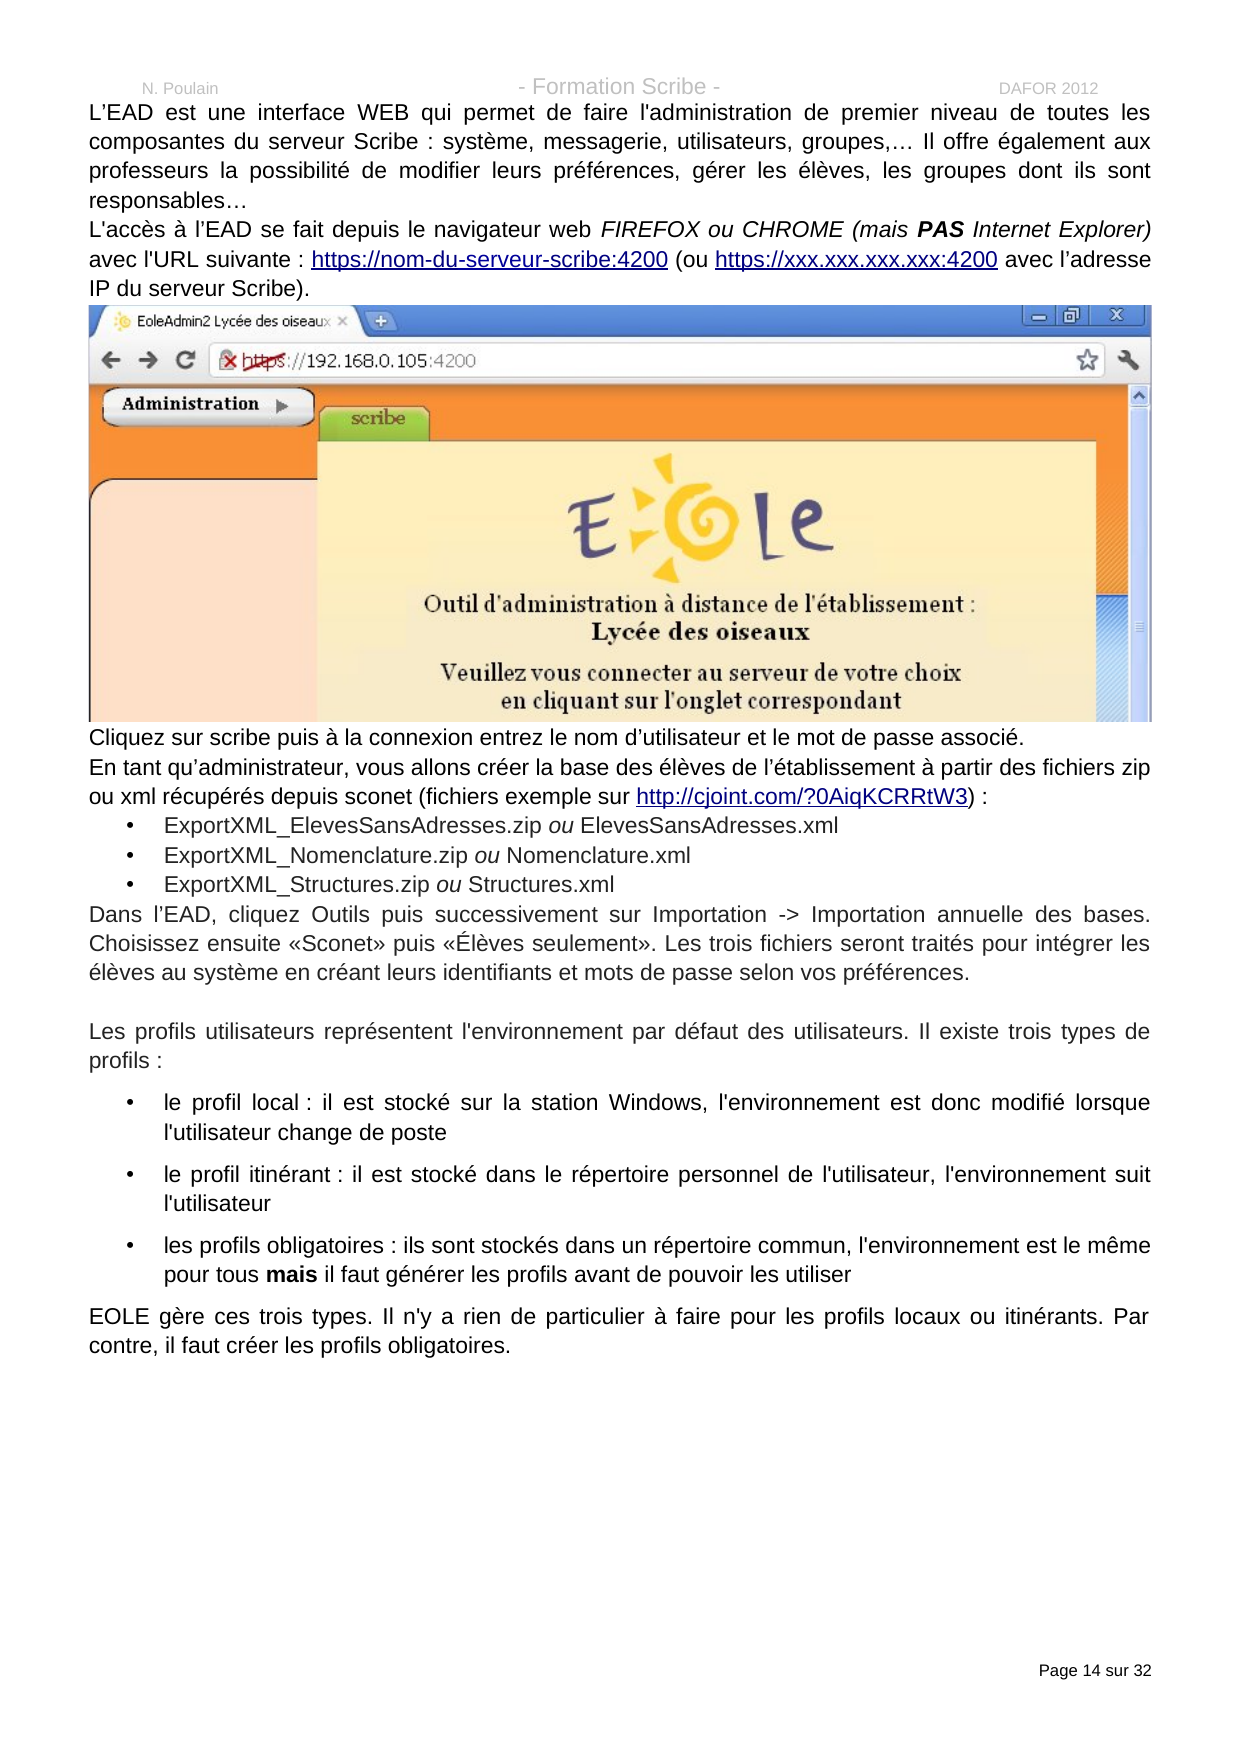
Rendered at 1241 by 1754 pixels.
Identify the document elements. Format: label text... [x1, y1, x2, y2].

text L'accès à l’EAD se fait depuis le navigateur web FIREFOX ou CHROME (mais PAS Internet Explorer) avec l'URL suivante : https://nom-du-serveur-scribe:4200 (ou https://xxx.xxx.xxx.xxx:4200 avec l’adresse IP du serveur Scribe). [88, 217, 1152, 301]
text L’EAD est une interface WEB qui permet de faire l'administration de premier niveau de toutes les composantes du serveur Scribe : système, messagerie, utilisateurs, groupes,… Il offre également aux professeurs la possibilité de modiﬁer leurs préférences, gérer les élèves, les groupes dont ils sont responsables… [88, 99, 1152, 213]
list le profil itinérant : il est stocké dans le répertoire personnel de l'utilisateur, l'environnement suit l'utilisateur [126, 1161, 1152, 1216]
text Cliquez sur scribe puis à la connexion entrez le nom d’utilisateur et le mot de passe associé. [88, 725, 1152, 751]
list ExportXML_Nomenclature.zip ou Nomenclature.xml [126, 843, 1152, 868]
text Les profils utilisateurs représentent l'environnement par défaut des utilisateurs. Il existe trois types de profils : [88, 1019, 1152, 1074]
text Dans l’EAD, cliquez Outils puis successivement sur Importation -> Importation annuelle des bases. Choisissez ensuite «Sconet» puis «Élèves seulement». Les trois fichiers seront traités pour intégrer les élèves au système en créant leurs identifiants et mots de passe selon vos préférences. [88, 901, 1152, 986]
text EOLE gère ces trois types. Il n'y a rien de particulier à faire pour les profils locaux ou itinérants. Par contre, il faut créer les profils obligatoires. [88, 1304, 1152, 1359]
list le profil local : il est stocké sur la station Windows, l'environnement est donc modifié lorsque l'utilisateur change de poste [126, 1090, 1152, 1145]
text En tant qu’administrateur, vous allons créer la base des élèves de l’établissement à partir des fichiers zip ou xml récupérés depuis sconet (fichiers exemple sur http://cjoint.com/?0AiqKCRRtW3) : [88, 754, 1152, 809]
list les profils obligatoires : ils sont stockés dans un répertoire commun, l'environnement est le même pour tous mais il faut générer les profils avant de pouvoir les utiliser [126, 1233, 1152, 1288]
list ExportXML_ElevesSansAdresses.zip ou ElevesSansAdresses.xml [126, 813, 1152, 839]
list ExportXML_Structures.zip ou Structures.xml [126, 872, 1152, 898]
picture [88, 305, 1152, 722]
